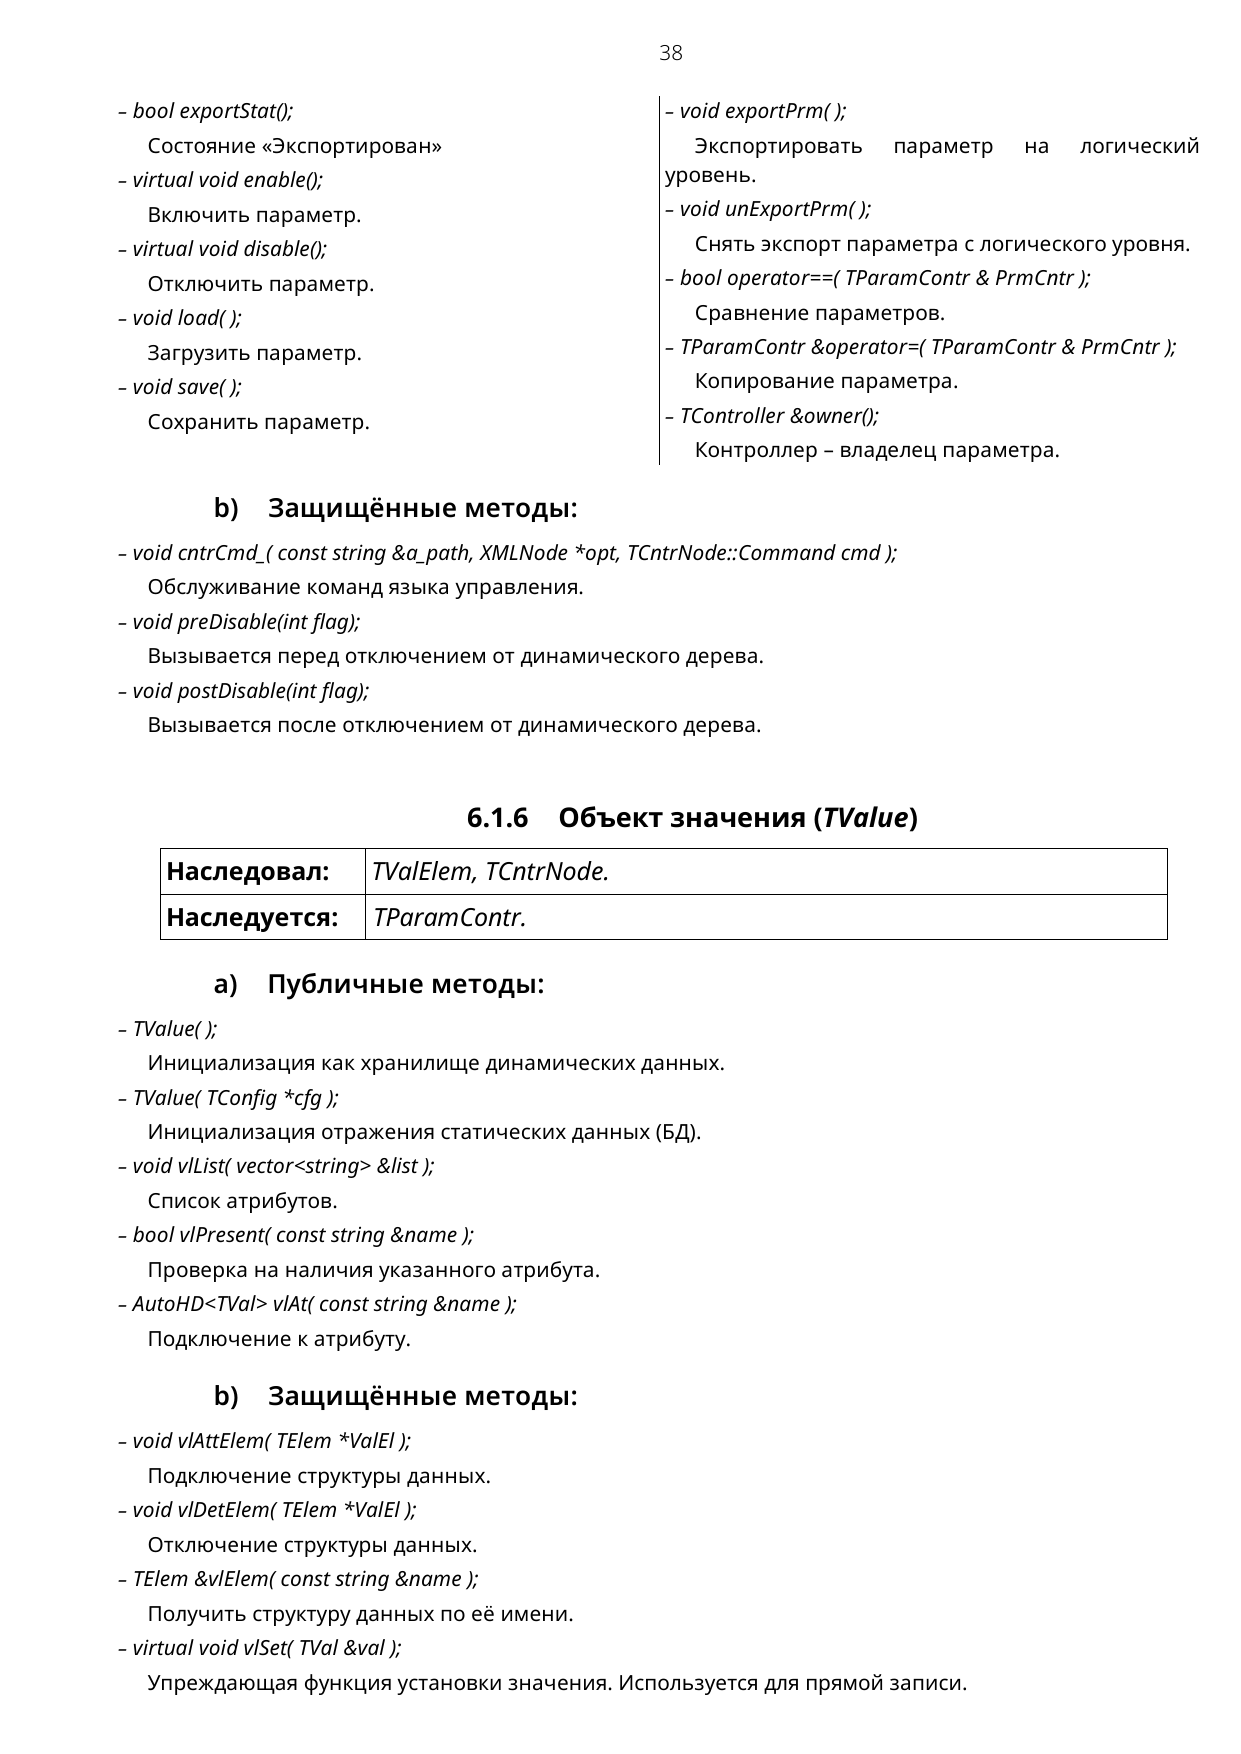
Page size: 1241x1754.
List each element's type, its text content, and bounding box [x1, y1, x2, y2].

text Сравнение параметров. [665, 297, 1201, 326]
text Включить параметр. [118, 200, 653, 228]
list virtual void vlSet( TVal &val ); [118, 1633, 1201, 1662]
table_header TValElem, TCntrNode. [366, 849, 1167, 894]
list bool vlPresent( const string &name ); [118, 1220, 1201, 1249]
list void vlDetElem( TElem *ValEl ); [118, 1495, 1201, 1524]
table_cell Наследуется: [161, 895, 365, 939]
text Инициализация отражения статических данных (БД). [118, 1117, 1201, 1145]
text Получить структуру данных по её имени. [118, 1599, 1201, 1627]
text Снять экспорт параметра с логического уровня. [665, 228, 1201, 257]
list void preDisable(int flag); [118, 607, 1201, 635]
text Состояние «Экспортирован» [118, 131, 653, 159]
subtitle Защищённые методы: [206, 1377, 1201, 1414]
list AutoHD<TVal> vlAt( const string &name ); [118, 1289, 1201, 1318]
list bool exportStat(); [118, 96, 653, 125]
list virtual void disable(); [118, 234, 653, 263]
text Инициализация как хранилище динамических данных. [118, 1048, 1201, 1076]
list TParamContr &operator=( TParamContr & PrmCntr ); [665, 332, 1201, 360]
list bool operator==( TParamContr & PrmCntr ); [665, 263, 1201, 291]
subtitle Публичные методы: [206, 964, 1201, 1001]
list void save( ); [118, 372, 653, 401]
text Отключение структуры данных. [118, 1530, 1201, 1558]
list void cntrCmd_( const string &a_path, XMLNode *opt, TCntrNode::Command cmd ); [118, 538, 1201, 566]
text Контроллер – владелец параметра. [665, 435, 1201, 464]
list void unExportPrm( ); [665, 194, 1201, 222]
text Загрузить параметр. [118, 338, 653, 366]
table_cell TParamContr. [366, 895, 1167, 939]
subtitle Защищённые методы: [206, 489, 1201, 525]
subtitle Объект значения (TValue) [177, 799, 1201, 836]
text Вызывается после отключением от динамического дерева. [118, 710, 1201, 739]
list TValue( TConfig *cfg ); [118, 1082, 1201, 1111]
list void exportPrm( ); [665, 96, 1201, 125]
text Обслуживание команд языка управления. [118, 572, 1201, 601]
table_header Наследовал: [161, 849, 365, 894]
list TValue( ); [118, 1013, 1201, 1042]
list void postDisable(int flag); [118, 676, 1201, 704]
text Сохранить параметр. [118, 407, 653, 435]
list void load( ); [118, 303, 653, 332]
list TElem &vlElem( const string &name ); [118, 1564, 1201, 1593]
text Список атрибутов. [118, 1186, 1201, 1214]
list void vlAttElem( TElem *ValEl ); [118, 1426, 1201, 1455]
text Вызывается перед отключением от динамического дерева. [118, 641, 1201, 670]
text Подключение структуры данных. [118, 1461, 1201, 1489]
text Копирование параметра. [665, 366, 1201, 395]
text Проверка на наличия указанного атрибута. [118, 1255, 1201, 1283]
list TController &owner(); [665, 401, 1201, 429]
list void vlList( vector<string> &list ); [118, 1151, 1201, 1180]
text Отключить параметр. [118, 269, 653, 297]
list virtual void enable(); [118, 165, 653, 194]
text Экспортировать параметр на логический уровень. [665, 131, 1201, 188]
text Подключение к атрибуту. [118, 1324, 1201, 1352]
text Упреждающая функция установки значения. Используется для прямой записи. [118, 1668, 1201, 1696]
